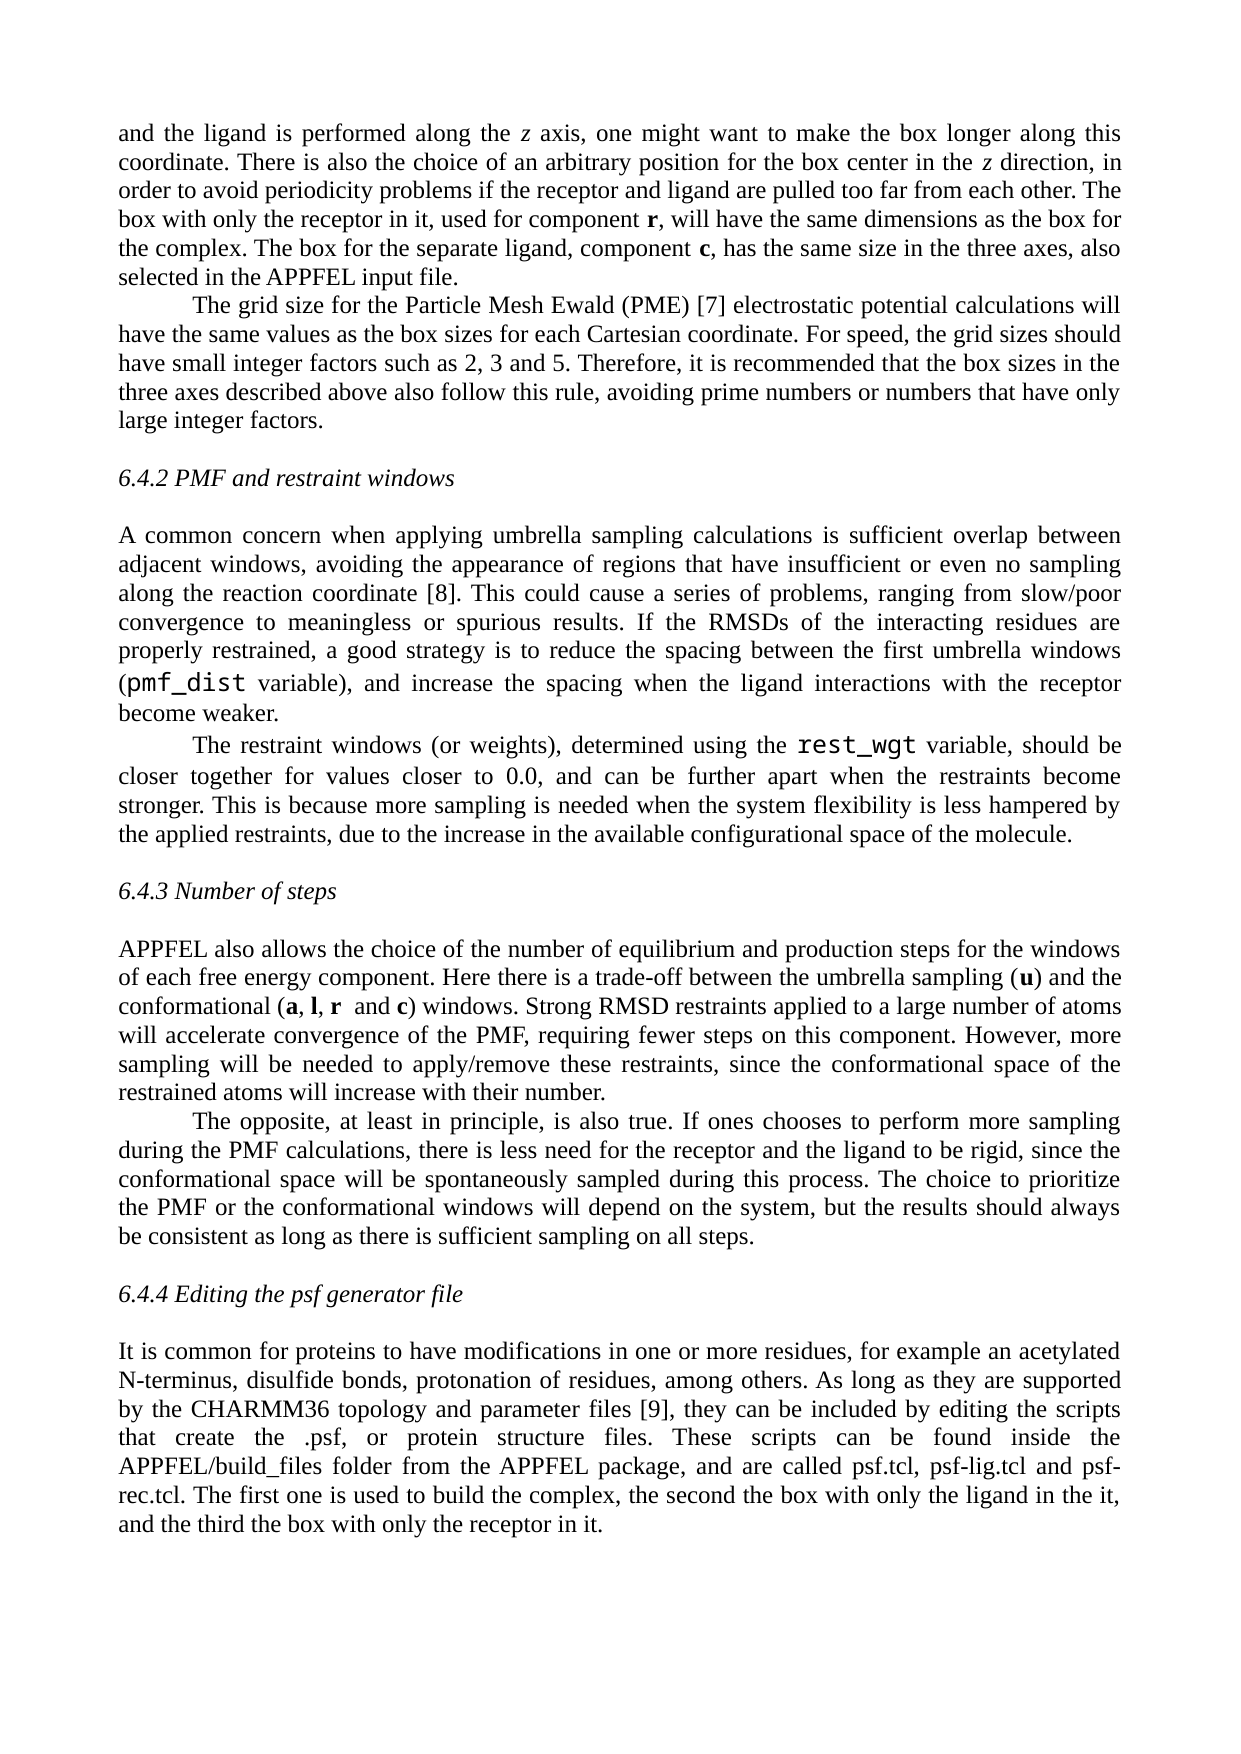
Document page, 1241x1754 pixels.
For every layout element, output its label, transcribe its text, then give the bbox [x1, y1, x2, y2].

text 6.4.2 PMF and restraint windows [118, 463, 1122, 492]
text and the ligand is performed along the z axis, one might want to make the box longer along this coordinate. There is also the choice of an arbitrary position for the box center in the z direction, in order to avoid periodicity problems if the receptor and ligand are pulled too far from each other. The box with only the receptor in it, used for component r, will have the same dimensions as the box for the complex. The box for the separate ligand, component c, has the same size in the three axes, also selected in the APPFEL input file. [118, 118, 1122, 291]
text 6.4.4 Editing the psf generator file [118, 1279, 1122, 1307]
text A common concern when applying umbrella sampling calculations is sufficient overlap between adjacent windows, avoiding the appearance of regions that have insufficient or even no sampling along the reaction coordinate [8]. This could cause a series of problems, ranging from slow/poor convergence to meaningless or spurious results. If the RMSDs of the interacting residues are properly restrained, a good strategy is to reduce the spacing between the first umbrella windows (pmf_dist variable), and increase the spacing when the ligand interactions with the receptor become weaker. [118, 521, 1122, 727]
text The opposite, at least in principle, is also true. If ones chooses to perform more sampling during the PMF calculations, there is less need for the receptor and the ligand to be rigid, since the conformational space will be spontaneously sampled during this process. The choice to prioritize the PMF or the conformational windows will depend on the system, but the results should always be consistent as long as there is sufficient sampling on all steps. [118, 1106, 1122, 1250]
text 6.4.3 Number of steps [118, 876, 1122, 905]
text The grid size for the Particle Mesh Ewald (PME) [7] electrostatic potential calculations will have the same values as the box sizes for each Cartesian coordinate. For speed, the grid sizes should have small integer factors such as 2, 3 and 5. Therefore, it is recommended that the box sizes in the three axes described above also follow this rule, avoiding prime numbers or numbers that have only large integer factors. [118, 291, 1122, 434]
text The restraint windows (or weights), determined using the rest_wgt variable, should be closer together for values closer to 0.0, and can be further apart when the restraints become stronger. This is because more sampling is needed when the system flexibility is less hampered by the applied restraints, due to the increase in the available configurational space of the molecule. [118, 727, 1122, 847]
text APPFEL also allows the choice of the number of equilibrium and production steps for the windows of each free energy component. Here there is a trade-off between the umbrella sampling (u) and the conformational (a, l, r and c) windows. Strong RMSD restraints applied to a large number of atoms will accelerate convergence of the PMF, requiring fewer steps on this component. However, more sampling will be needed to apply/remove these restraints, since the conformational space of the restrained atoms will increase with their number. [118, 934, 1122, 1106]
text It is common for proteins to have modifications in one or more residues, for example an acetylated N-terminus, disulfide bonds, protonation of residues, among others. As long as they are supported by the CHARMM36 topology and parameter files [9], they can be included by editing the scripts that create the .psf, or protein structure files. These scripts can be found inside the APPFEL/build_files folder from the APPFEL package, and are called psf.tcl, psf-lig.tcl and psf-rec.tcl. The first one is used to build the complex, the second the box with only the ligand in the it, and the third the box with only the receptor in it. [118, 1336, 1122, 1537]
